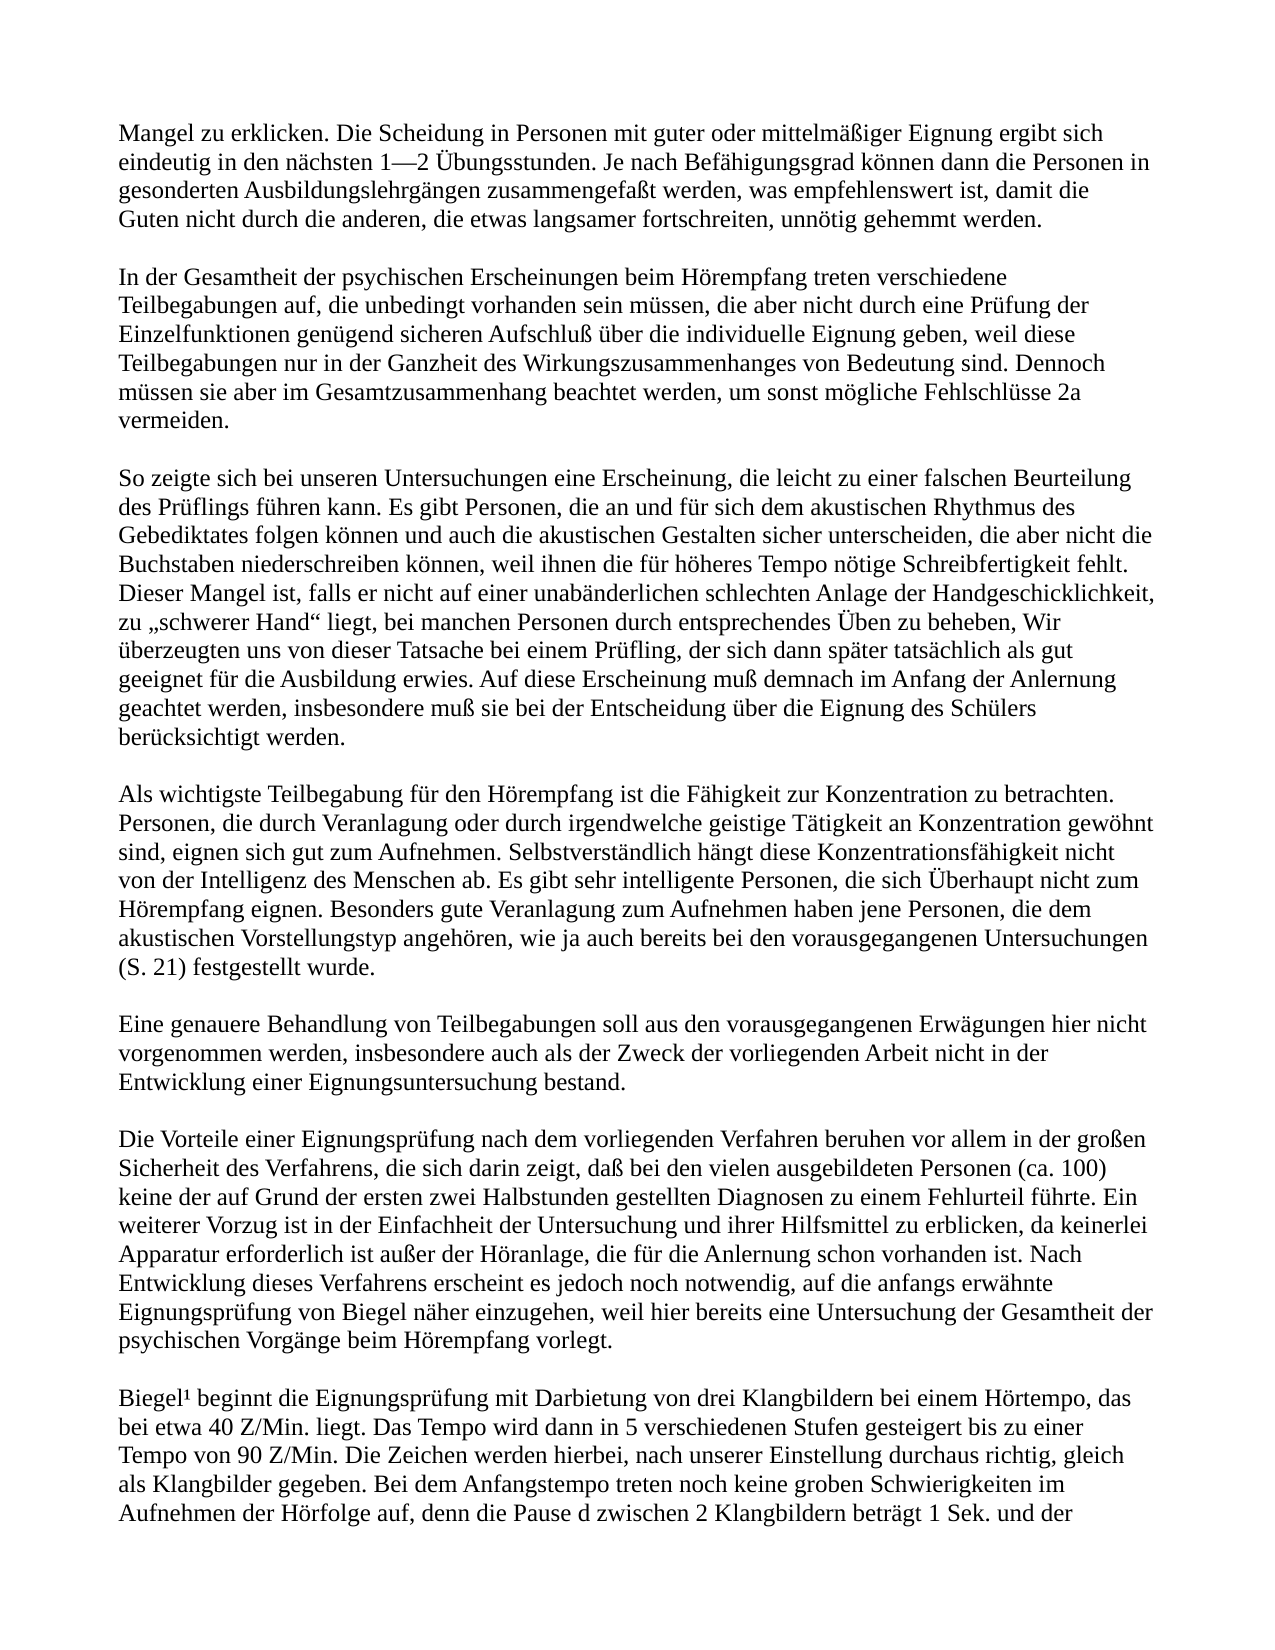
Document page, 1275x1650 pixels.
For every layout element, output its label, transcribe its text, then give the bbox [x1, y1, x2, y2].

text Die Vorteile einer Eignungsprüfung nach dem vorliegenden Verfahren beruhen vor allem in der großen Sicherheit des Verfahrens, die sich darin zeigt, daß bei den vielen ausgebildeten Personen (ca. 100) keine der auf Grund der ersten zwei Halbstunden gestellten Diagnosen zu einem Fehlurteil führte. Ein weiterer Vorzug ist in der Einfachheit der Untersuchung und ihrer Hilfsmittel zu erblicken, da keinerlei Apparatur erforderlich ist außer der Höranlage, die für die Anlernung schon vorhanden ist. Nach Entwicklung dieses Verfahrens erscheint es jedoch noch notwendig, auf die anfangs erwähnte Eignungsprüfung von Biegel näher einzugehen, weil hier bereits eine Untersuchung der Gesamtheit der psychischen Vorgänge beim Hörempfang vorlegt. [118, 1124, 1157, 1354]
text Eine genauere Behandlung von Teilbegabungen soll aus den vorausgegangenen Erwägungen hier nicht vorgenommen werden, insbesondere auch als der Zweck der vorliegenden Arbeit nicht in der Entwicklung einer Eignungsuntersuchung bestand. [118, 1009, 1157, 1096]
text So zeigte sich bei unseren Untersuchungen eine Erscheinung, die leicht zu einer falschen Beurteilung des Prüflings führen kann. Es gibt Personen, die an und für sich dem akustischen Rhythmus des Gebediktates folgen können und auch die akustischen Gestalten sicher unterscheiden, die aber nicht die Buchstaben niederschreiben können, weil ihnen die für höheres Tempo nötige Schreibfertigkeit fehlt. Dieser Mangel ist, falls er nicht auf einer unabänderlichen schlechten Anlage der Handgeschicklichkeit, zu „schwerer Hand“ liegt, bei manchen Personen durch entsprechendes Üben zu beheben, Wir überzeugten uns von dieser Tatsache bei einem Prüfling, der sich dann später tatsächlich als gut geeignet für die Ausbildung erwies. Auf diese Erscheinung muß demnach im Anfang der Anlernung geachtet werden, insbesondere muß sie bei der Entscheidung über die Eignung des Schülers berücksichtigt werden. [118, 463, 1157, 751]
text Als wichtigste Teilbegabung für den Hörempfang ist die Fähigkeit zur Konzentration zu betrachten. Personen, die durch Veranlagung oder durch irgendwelche geistige Tätigkeit an Konzentration gewöhnt sind, eignen sich gut zum Aufnehmen. Selbstverständlich hängt diese Konzentrationsfähigkeit nicht von der Intelligenz des Menschen ab. Es gibt sehr intelligente Personen, die sich Überhaupt nicht zum Hörempfang eignen. Besonders gute Veranlagung zum Aufnehmen haben jene Personen, die dem akustischen Vorstellungstyp angehören, wie ja auch bereits bei den vorausgegangenen Untersuchungen (S. 21) festgestellt wurde. [118, 779, 1157, 981]
text Mangel zu erklicken. Die Scheidung in Personen mit guter oder mittelmäßiger Eignung ergibt sich eindeutig in den nächsten 1—2 Übungsstunden. Je nach Befähigungsgrad können dann die Personen in gesonderten Ausbildungslehrgängen zusammengefaßt werden, was empfehlenswert ist, damit die Guten nicht durch die anderen, die etwas langsamer fortschreiten, unnötig gehemmt werden. [118, 118, 1157, 233]
text Biegel¹ beginnt die Eignungsprüfung mit Darbietung von drei Klangbildern bei einem Hörtempo, das bei etwa 40 Z/Min. liegt. Das Tempo wird dann in 5 verschiedenen Stufen gesteigert bis zu einer Tempo von 90 Z/Min. Die Zeichen werden hierbei, nach unserer Einstellung durchaus richtig, gleich als Klangbilder gegeben. Bei dem Anfangstempo treten noch keine groben Schwierigkeiten im Aufnehmen der Hörfolge auf, denn die Pause d zwischen 2 Klangbildern beträgt 1 Sek. und der [118, 1383, 1157, 1527]
text In der Gesamtheit der psychischen Erscheinungen beim Hörempfang treten verschiedene Teilbegabungen auf, die unbedingt vorhanden sein müssen, die aber nicht durch eine Prüfung der Einzelfunktionen genügend sicheren Aufschluß über die individuelle Eignung geben, weil diese Teilbegabungen nur in der Ganzheit des Wirkungszusammenhanges von Bedeutung sind. Dennoch müssen sie aber im Gesamtzusammenhang beachtet werden, um sonst mögliche Fehlschlüsse 2a vermeiden. [118, 262, 1157, 434]
